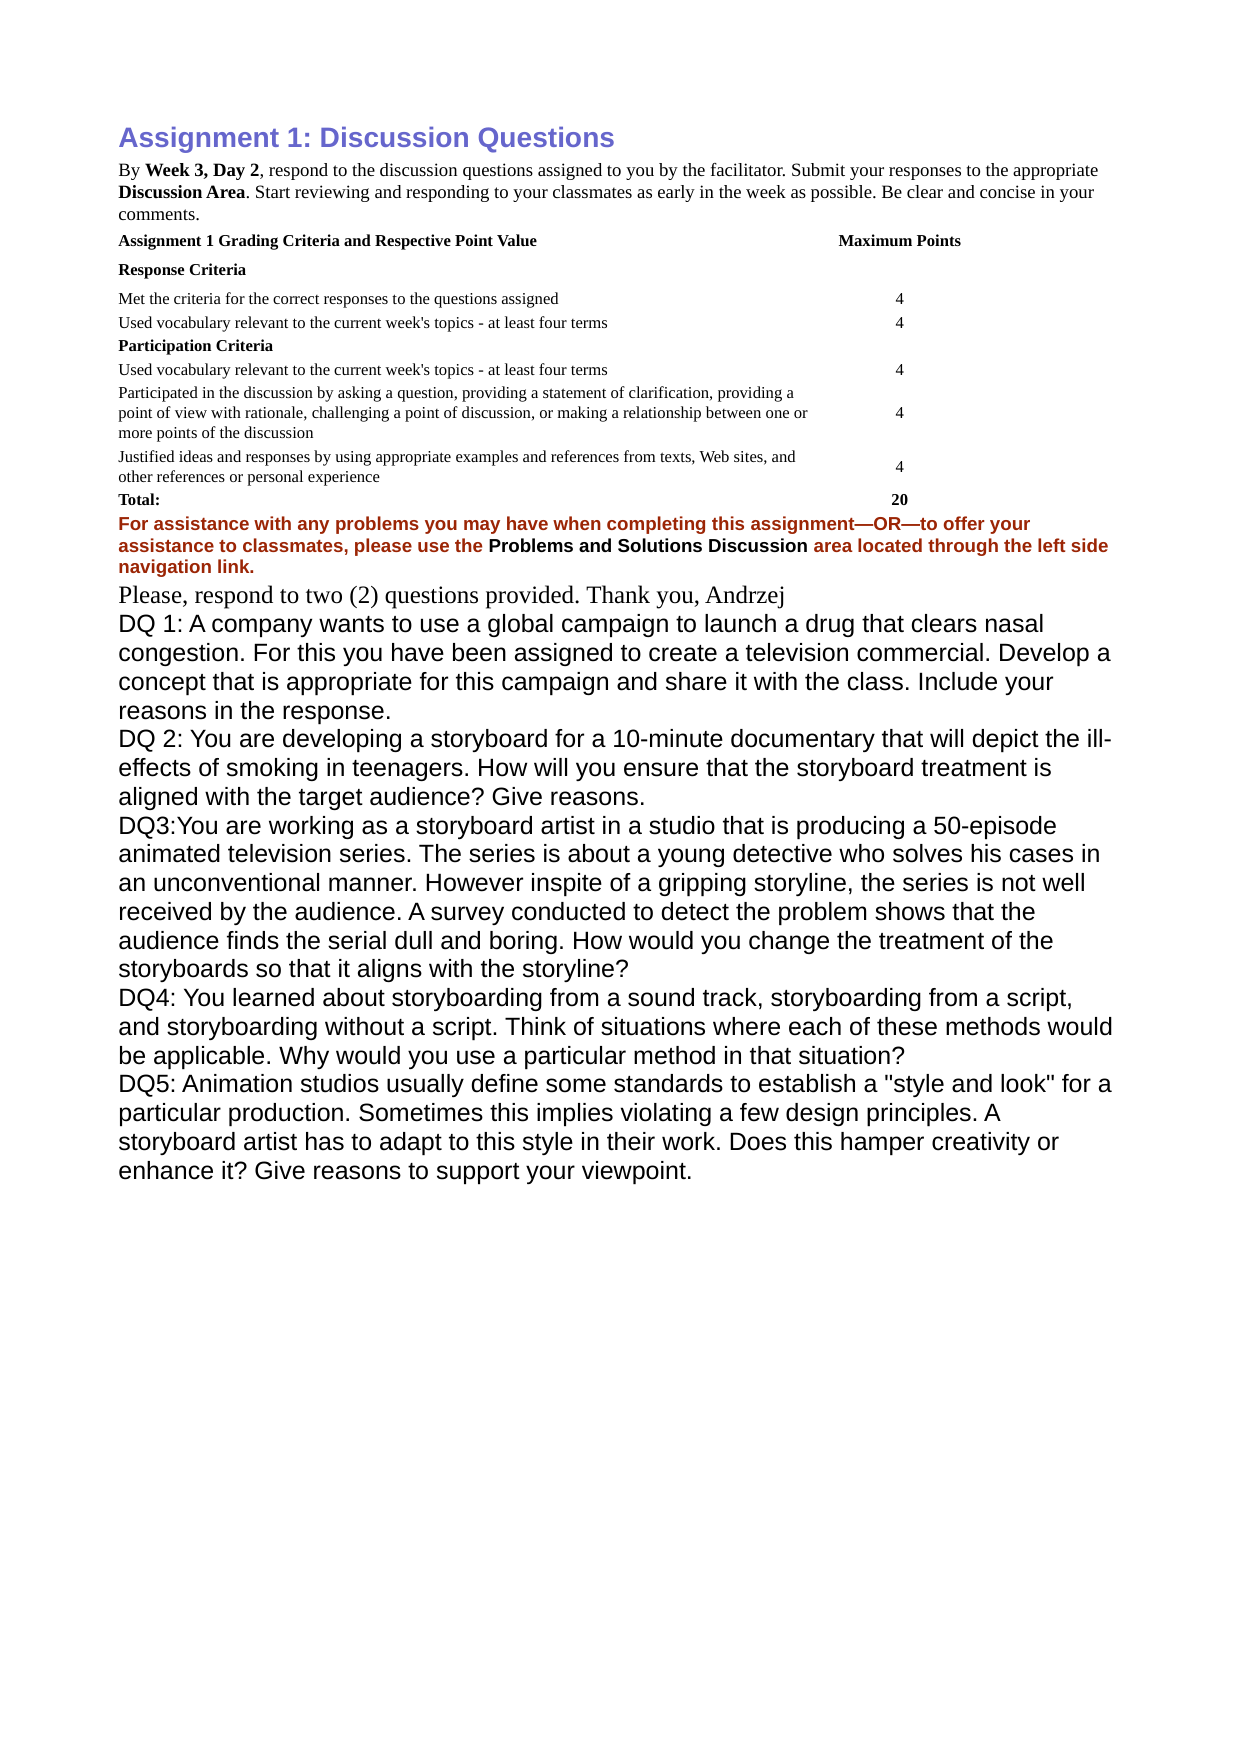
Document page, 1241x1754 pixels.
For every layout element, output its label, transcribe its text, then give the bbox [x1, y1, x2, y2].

table_cell Response Criteria [117, 254, 816, 286]
text DQ5: Animation studios usually define some standards to establish a "style and look" for a particular production. Sometimes this implies violating a few design principles. A storyboard artist has to adapt to this style in their work. Does this hamper creativity or enhance it? Give reasons to support your viewpoint. [118, 1069, 1122, 1213]
text For assistance with any problems you may have when completing this assignment—OR—to offer your assistance to classmates, please use the Problems and Solutions Discussion area located through the left side navigation link. [118, 513, 1122, 578]
table_cell [816, 333, 987, 357]
table_header Assignment 1 Grading Criteria and Respective Point Value [117, 227, 816, 253]
table_cell Met the criteria for the correct responses to the questions assigned [117, 286, 816, 310]
text DQ 2: You are developing a storyboard for a 10-minute documentary that will depict the ill-effects of smoking in teenagers. How will you ensure that the storyboard treatment is aligned with the target audience? Give reasons. [118, 724, 1122, 811]
table_cell Justified ideas and responses by using appropriate examples and references from texts, Web sites, and other references or personal experience [117, 444, 816, 488]
table_cell 4 [816, 357, 987, 380]
text By Week 3, Day 2, respond to the discussion questions assigned to you by the facilitator. Submit your responses to the appropriate Discussion Area. Start reviewing and responding to your classmates as early in the week as possible. Be clear and concise in your comments. [118, 159, 1122, 224]
table_cell Used vocabulary relevant to the current week's topics - at least four terms [117, 310, 816, 333]
text Please, respond to two (2) questions provided. Thank you, Andrzej [118, 581, 1122, 609]
table_cell [816, 254, 987, 286]
table_cell 4 [816, 444, 987, 488]
table_cell Participation Criteria [117, 333, 816, 357]
table_cell Participated in the discussion by asking a question, providing a statement of clarification, providing a point of view with rationale, challenging a point of discussion, or making a relationship between one or more points of the discussion [117, 380, 816, 444]
table_cell Used vocabulary relevant to the current week's topics - at least four terms [117, 357, 816, 380]
table_cell 4 [816, 380, 987, 444]
table_cell Total: [117, 488, 816, 510]
text DQ4: You learned about storyboarding from a sound track, storyboarding from a script, and storyboarding without a script. Think of situations where each of these methods would be applicable. Why would you use a particular method in that situation? [118, 983, 1122, 1069]
text DQ 1: A company wants to use a global campaign to launch a drug that clears nasal congestion. For this you have been assigned to create a television commercial. Develop a concept that is appropriate for this campaign and share it with the class. Include your reasons in the response. [118, 609, 1122, 724]
table_cell 20 [816, 488, 987, 510]
text Assignment 1: Discussion Questions [118, 121, 1122, 153]
text DQ3:You are working as a storyboard artist in a studio that is producing a 50-episode animated television series. The series is about a young detective who solves his cases in an unconventional manner. However inspite of a gripping storyline, the series is not well received by the audience. A survey conducted to detect the problem shows that the audience finds the serial dull and boring. How would you change the treatment of the storyboards so that it aligns with the storyline? [118, 811, 1122, 983]
table_header Maximum Points [816, 227, 987, 253]
table_cell 4 [816, 286, 987, 310]
table_cell 4 [816, 310, 987, 333]
